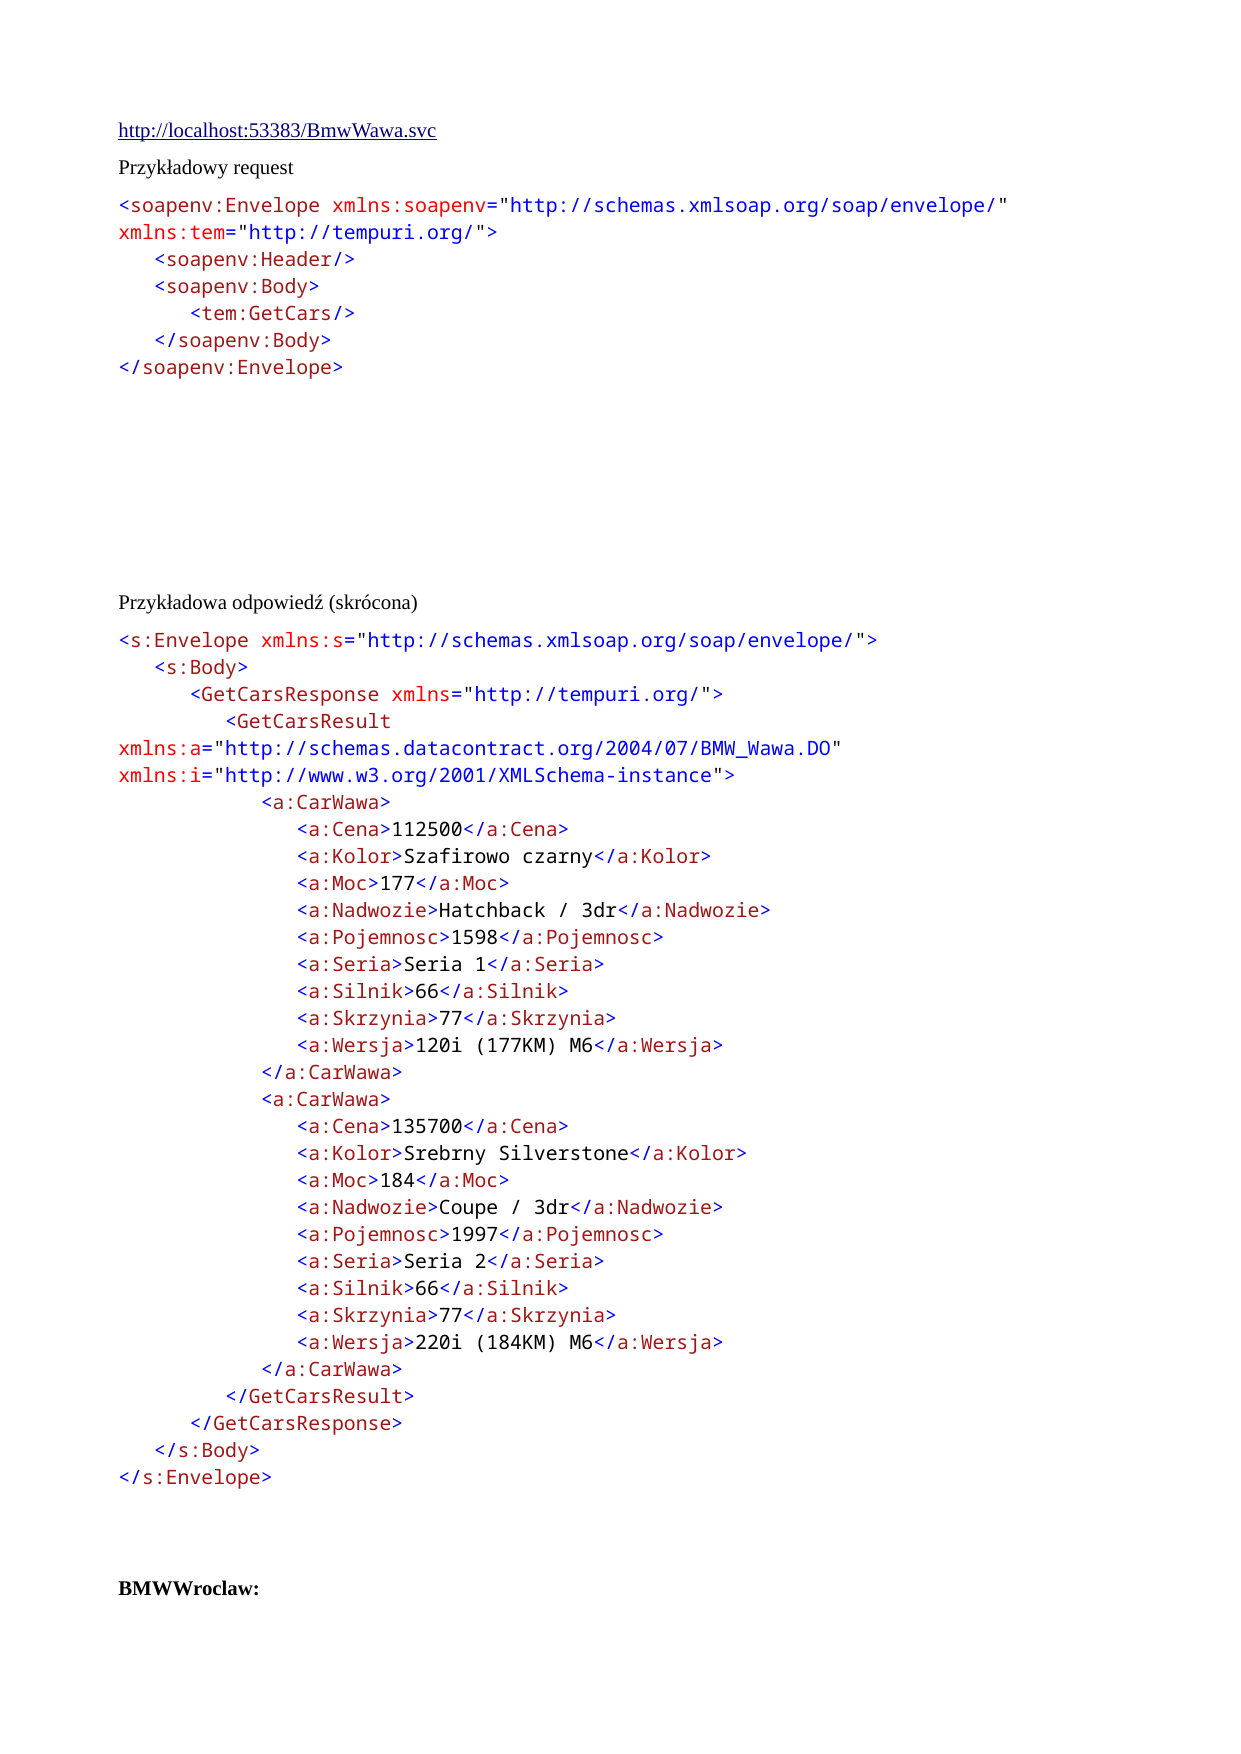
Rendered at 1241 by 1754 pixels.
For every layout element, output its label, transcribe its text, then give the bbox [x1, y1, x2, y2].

text <GetCarsResult xmlns:a="http://schemas.datacontract.org/2004/07/BMW_Wawa.DO" xmlns:i="http://www.w3.org/2001/XMLSchema-instance"> [118, 707, 1122, 788]
text <soapenv:Envelope xmlns:soapenv="http://schemas.xmlsoap.org/soap/envelope/" xmlns:tem="http://tempuri.org/"> [118, 191, 1122, 245]
text <a:CarWawa> [118, 1085, 1122, 1112]
text <a:Silnik>66</a:Silnik> [118, 977, 1122, 1004]
text <a:Wersja>220i (184KM) M6</a:Wersja> [118, 1328, 1122, 1355]
text Przykładowa odpowiedź (skrócona) [118, 590, 1122, 614]
text http://localhost:53383/BmwWawa.svc [118, 118, 1122, 142]
text <a:Silnik>66</a:Silnik> [118, 1274, 1122, 1301]
text </GetCarsResult> [118, 1382, 1122, 1409]
text <a:Moc>177</a:Moc> [118, 869, 1122, 896]
text <a:Pojemnosc>1997</a:Pojemnosc> [118, 1220, 1122, 1247]
text <a:Skrzynia>77</a:Skrzynia> [118, 1004, 1122, 1031]
text <s:Envelope xmlns:s="http://schemas.xmlsoap.org/soap/envelope/"> [118, 627, 1122, 653]
text </a:CarWawa> [118, 1355, 1122, 1382]
text </a:CarWawa> [118, 1058, 1122, 1085]
text <a:Moc>184</a:Moc> [118, 1166, 1122, 1193]
text BMWWroclaw: [118, 1576, 1122, 1599]
text <a:Seria>Seria 1</a:Seria> [118, 950, 1122, 977]
text <a:Kolor>Szafirowo czarny</a:Kolor> [118, 842, 1122, 869]
text <a:Wersja>120i (177KM) M6</a:Wersja> [118, 1031, 1122, 1058]
text <s:Body> [118, 653, 1122, 681]
text </soapenv:Envelope> [118, 353, 1122, 380]
text <tem:GetCars/> [118, 299, 1122, 326]
text <a:Nadwozie>Coupe / 3dr</a:Nadwozie> [118, 1193, 1122, 1220]
text <soapenv:Header/> [118, 245, 1122, 272]
text <a:Cena>135700</a:Cena> [118, 1112, 1122, 1139]
text </soapenv:Body> [118, 326, 1122, 353]
text <a:CarWawa> [118, 788, 1122, 815]
text <a:Seria>Seria 2</a:Seria> [118, 1247, 1122, 1274]
text </s:Body> [118, 1436, 1122, 1463]
text <soapenv:Body> [118, 272, 1122, 299]
text <GetCarsResponse xmlns="http://tempuri.org/"> [118, 681, 1122, 707]
text <a:Cena>112500</a:Cena> [118, 815, 1122, 842]
text <a:Kolor>Srebrny Silverstone</a:Kolor> [118, 1139, 1122, 1166]
text Przykładowy request [118, 155, 1122, 179]
text </s:Envelope> [118, 1463, 1122, 1490]
text <a:Nadwozie>Hatchback / 3dr</a:Nadwozie> [118, 896, 1122, 923]
text <a:Skrzynia>77</a:Skrzynia> [118, 1301, 1122, 1328]
text </GetCarsResponse> [118, 1409, 1122, 1436]
text <a:Pojemnosc>1598</a:Pojemnosc> [118, 923, 1122, 950]
